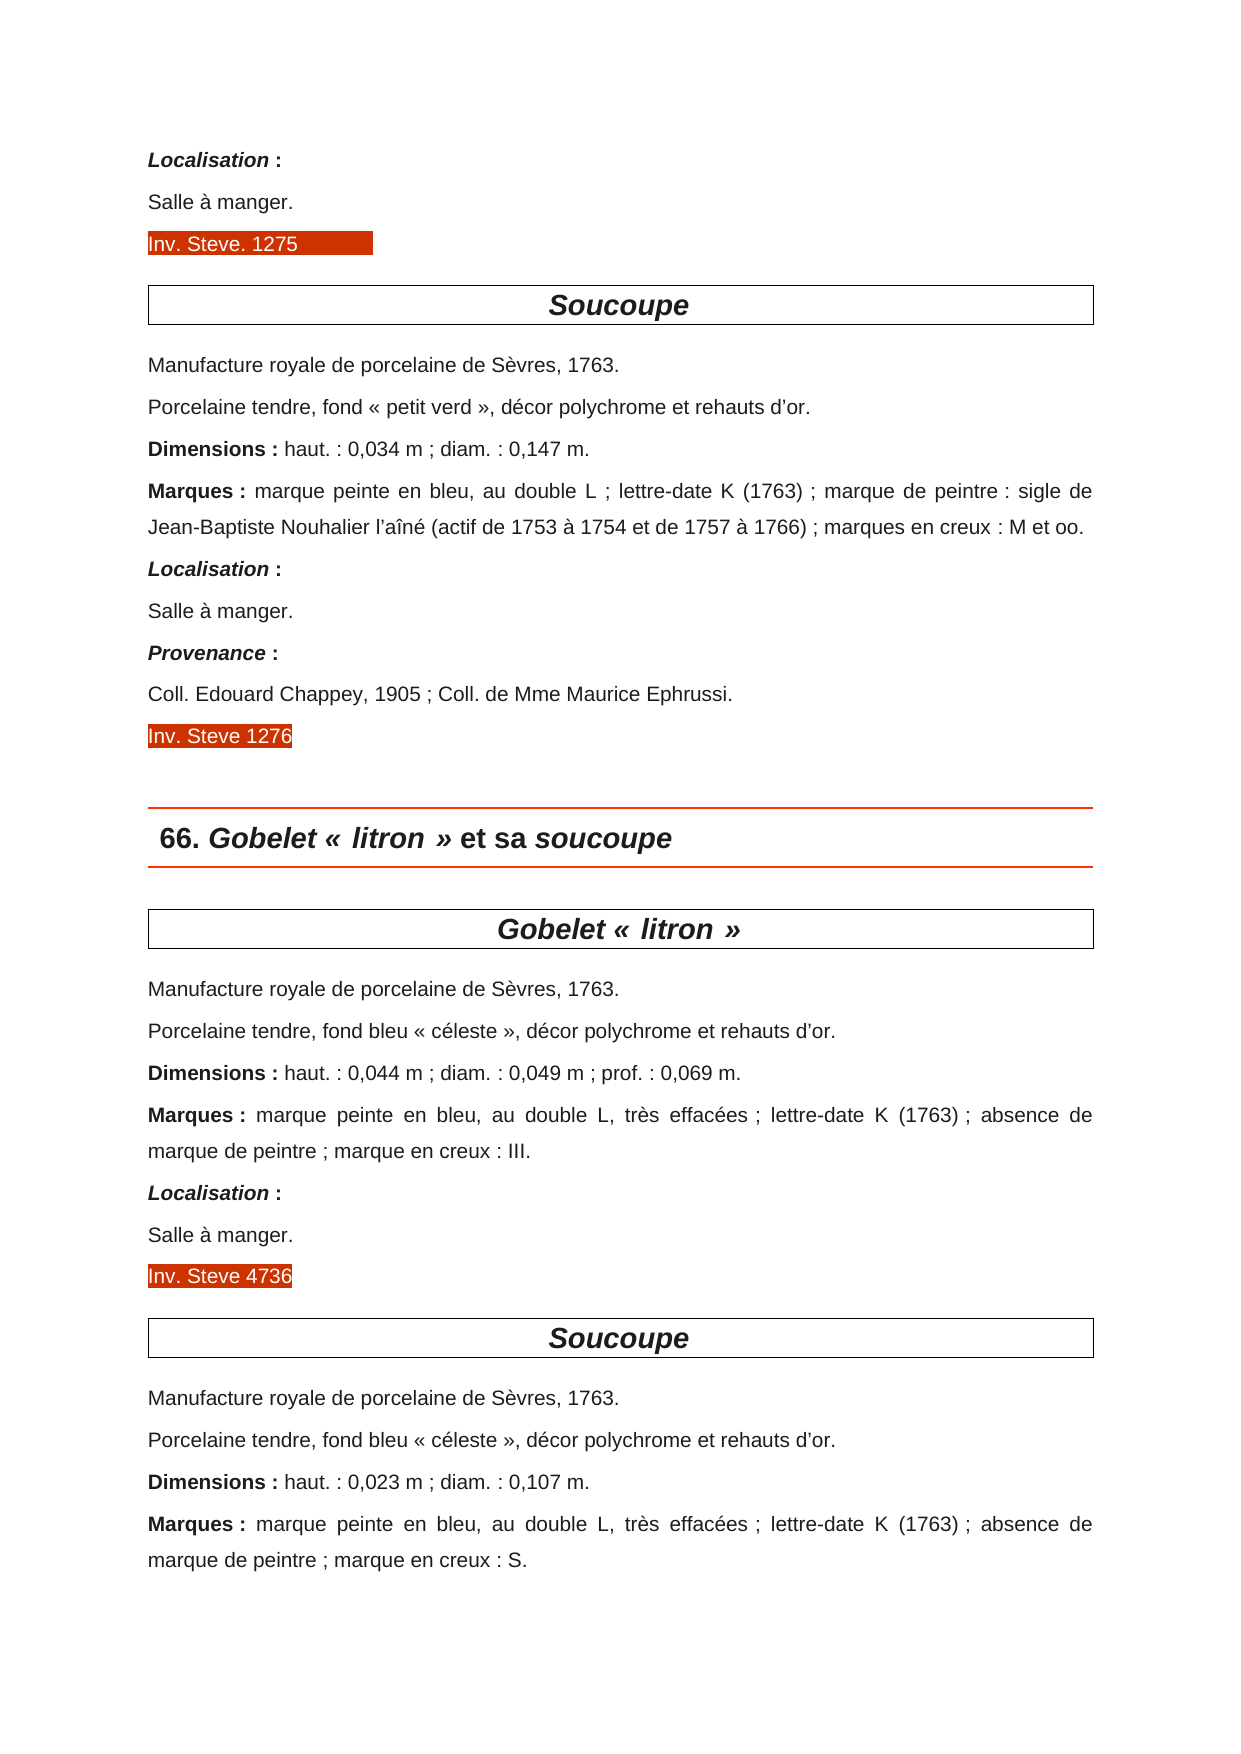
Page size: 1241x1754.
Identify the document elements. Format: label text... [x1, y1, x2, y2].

text Salle à manger. [148, 189, 1093, 213]
text Manufacture royale de porcelaine de Sèvres, 1763. [148, 353, 1093, 377]
text Salle à manger. [148, 1222, 1093, 1246]
text Marques : marque peinte en bleu, au double L ; lettre-date K (1763) ; marque de peintre : sigle de Jean-Baptiste Nouhalier l’aîné (actif de 1753 à 1754 et de 1757 à 1766) ; marques en creux : M et oo. [148, 479, 1093, 539]
text Manufacture royale de porcelaine de Sèvres, 1763. [148, 1386, 1093, 1410]
text Coll. Edouard Chappey, 1905 ; Coll. de Mme Maurice Ephrussi. [148, 682, 1093, 706]
text Porcelaine tendre, fond bleu « céleste », décor polychrome et rehauts d’or. [148, 1428, 1093, 1452]
text Inv. Steve 4736 [292, 1264, 1093, 1288]
text Dimensions : haut. : 0,044 m ; diam. : 0,049 m ; prof. : 0,069 m. [148, 1061, 1093, 1085]
text Salle à manger. [148, 598, 1093, 622]
text Localisation : [148, 148, 1093, 172]
subtitle Soucoupe [149, 1319, 1093, 1357]
text Dimensions : haut. : 0,034 m ; diam. : 0,147 m. [148, 437, 1093, 461]
text Porcelaine tendre, fond « petit verd », décor polychrome et rehauts d’or. [148, 395, 1093, 419]
text Inv. Steve. 1275 [373, 231, 1093, 255]
text Dimensions : haut. : 0,023 m ; diam. : 0,107 m. [148, 1470, 1093, 1494]
subtitle Soucoupe [149, 286, 1093, 324]
text Localisation : [148, 1181, 1093, 1204]
text Marques : marque peinte en bleu, au double L, très effacées ; lettre-date K (1763) ; absence de marque de peintre ; marque en creux : S. [148, 1512, 1093, 1572]
text Marques : marque peinte en bleu, au double L, très effacées ; lettre-date K (1763) ; absence de marque de peintre ; marque en creux : III. [148, 1103, 1093, 1163]
subtitle Gobelet « litron » [149, 910, 1093, 948]
text Porcelaine tendre, fond bleu « céleste », décor polychrome et rehauts d’or. [148, 1019, 1093, 1043]
text Localisation : [148, 557, 1093, 581]
text Inv. Steve 1276 [292, 724, 1093, 748]
text Manufacture royale de porcelaine de Sèvres, 1763. [148, 977, 1093, 1001]
text Provenance : [148, 640, 1093, 664]
subtitle Gobelet « litron » et sa soucoupe [148, 809, 1093, 866]
